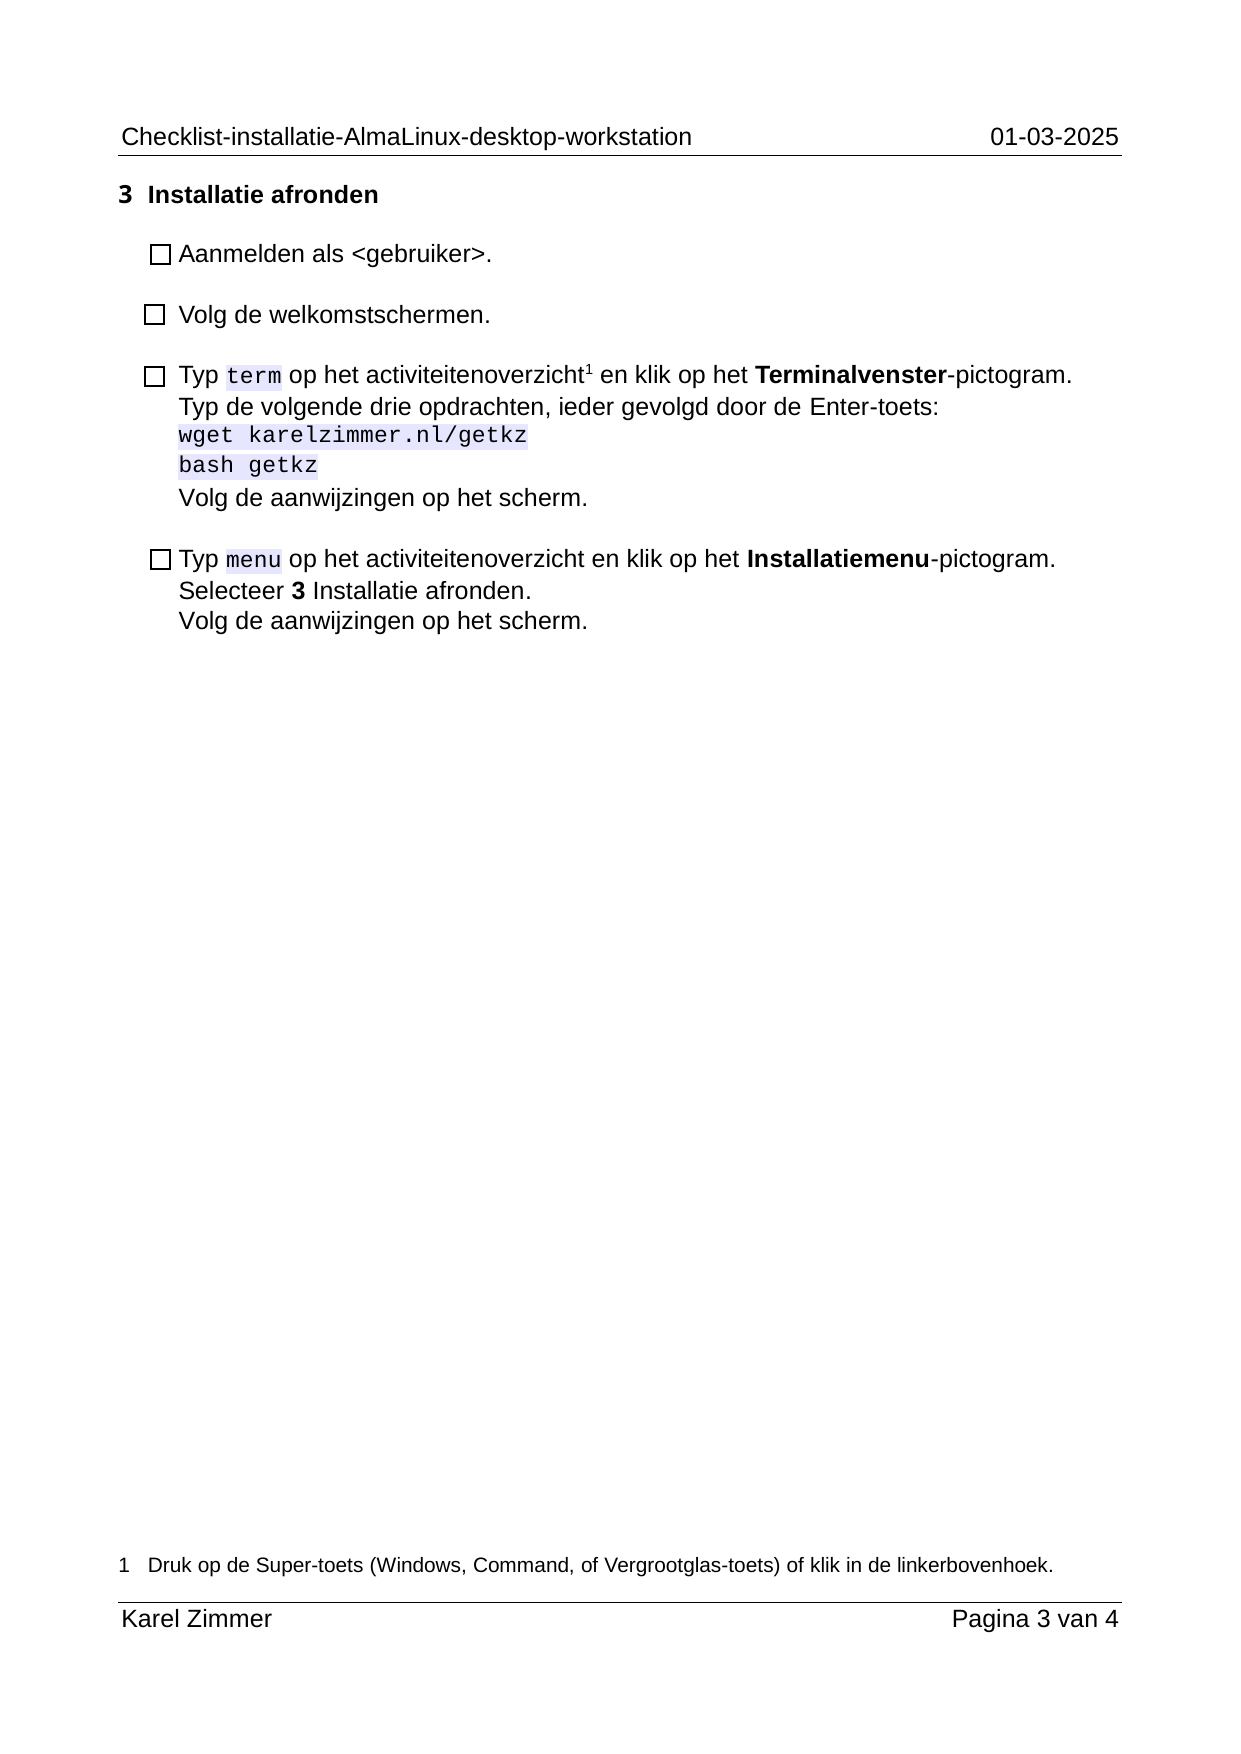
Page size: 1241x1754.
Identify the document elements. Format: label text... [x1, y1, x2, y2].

table_cell Typ de volgende drie opdrachten, ieder gevolgd door de Enter-toets: [177, 392, 1122, 422]
table_cell [177, 330, 1122, 360]
table_cell [142, 330, 177, 360]
table_cell [118, 392, 142, 422]
table_cell [142, 392, 177, 422]
table_cell Volg de welkomstschermen. [177, 300, 1122, 330]
table_cell [177, 514, 1122, 544]
table_cell [118, 514, 142, 544]
table_cell [118, 606, 142, 636]
table_header [118, 239, 142, 269]
table_cell Volg de aanwijzingen op het scherm. [177, 483, 1122, 513]
list Installatie afronden [118, 177, 1122, 211]
table_cell [118, 544, 142, 576]
table_cell [142, 423, 177, 453]
table_cell [118, 453, 142, 483]
table_cell [142, 483, 177, 513]
table_cell [142, 576, 177, 606]
table_cell [142, 300, 177, 330]
table_cell [118, 269, 142, 300]
table_cell [118, 300, 142, 330]
table_cell Typ term op het activiteitenoverzicht en klik op het Terminalvenster-pictogram. [177, 360, 1122, 392]
table_cell [118, 360, 142, 392]
table_cell [142, 514, 177, 544]
table_cell bash getkz [177, 453, 1122, 483]
table_cell wget karelzimmer.nl/getkz [177, 423, 1122, 453]
table_cell [118, 483, 142, 513]
table_header [142, 239, 177, 269]
table_cell [177, 269, 1122, 300]
table_cell Volg de aanwijzingen op het scherm. [177, 606, 1122, 636]
table_cell [142, 453, 177, 483]
table_cell [142, 269, 177, 300]
table_cell [118, 330, 142, 360]
table_cell [142, 606, 177, 636]
table_header Aanmelden als <gebruiker>. [177, 239, 1122, 269]
table_cell [142, 360, 177, 392]
table_cell Typ menu op het activiteitenoverzicht en klik op het Installatiemenu-pictogram. [177, 544, 1122, 576]
table_cell Selecteer 3 Installatie afronden. [177, 576, 1122, 606]
table_cell [118, 576, 142, 606]
table_cell [118, 423, 142, 453]
table_cell [142, 544, 177, 576]
